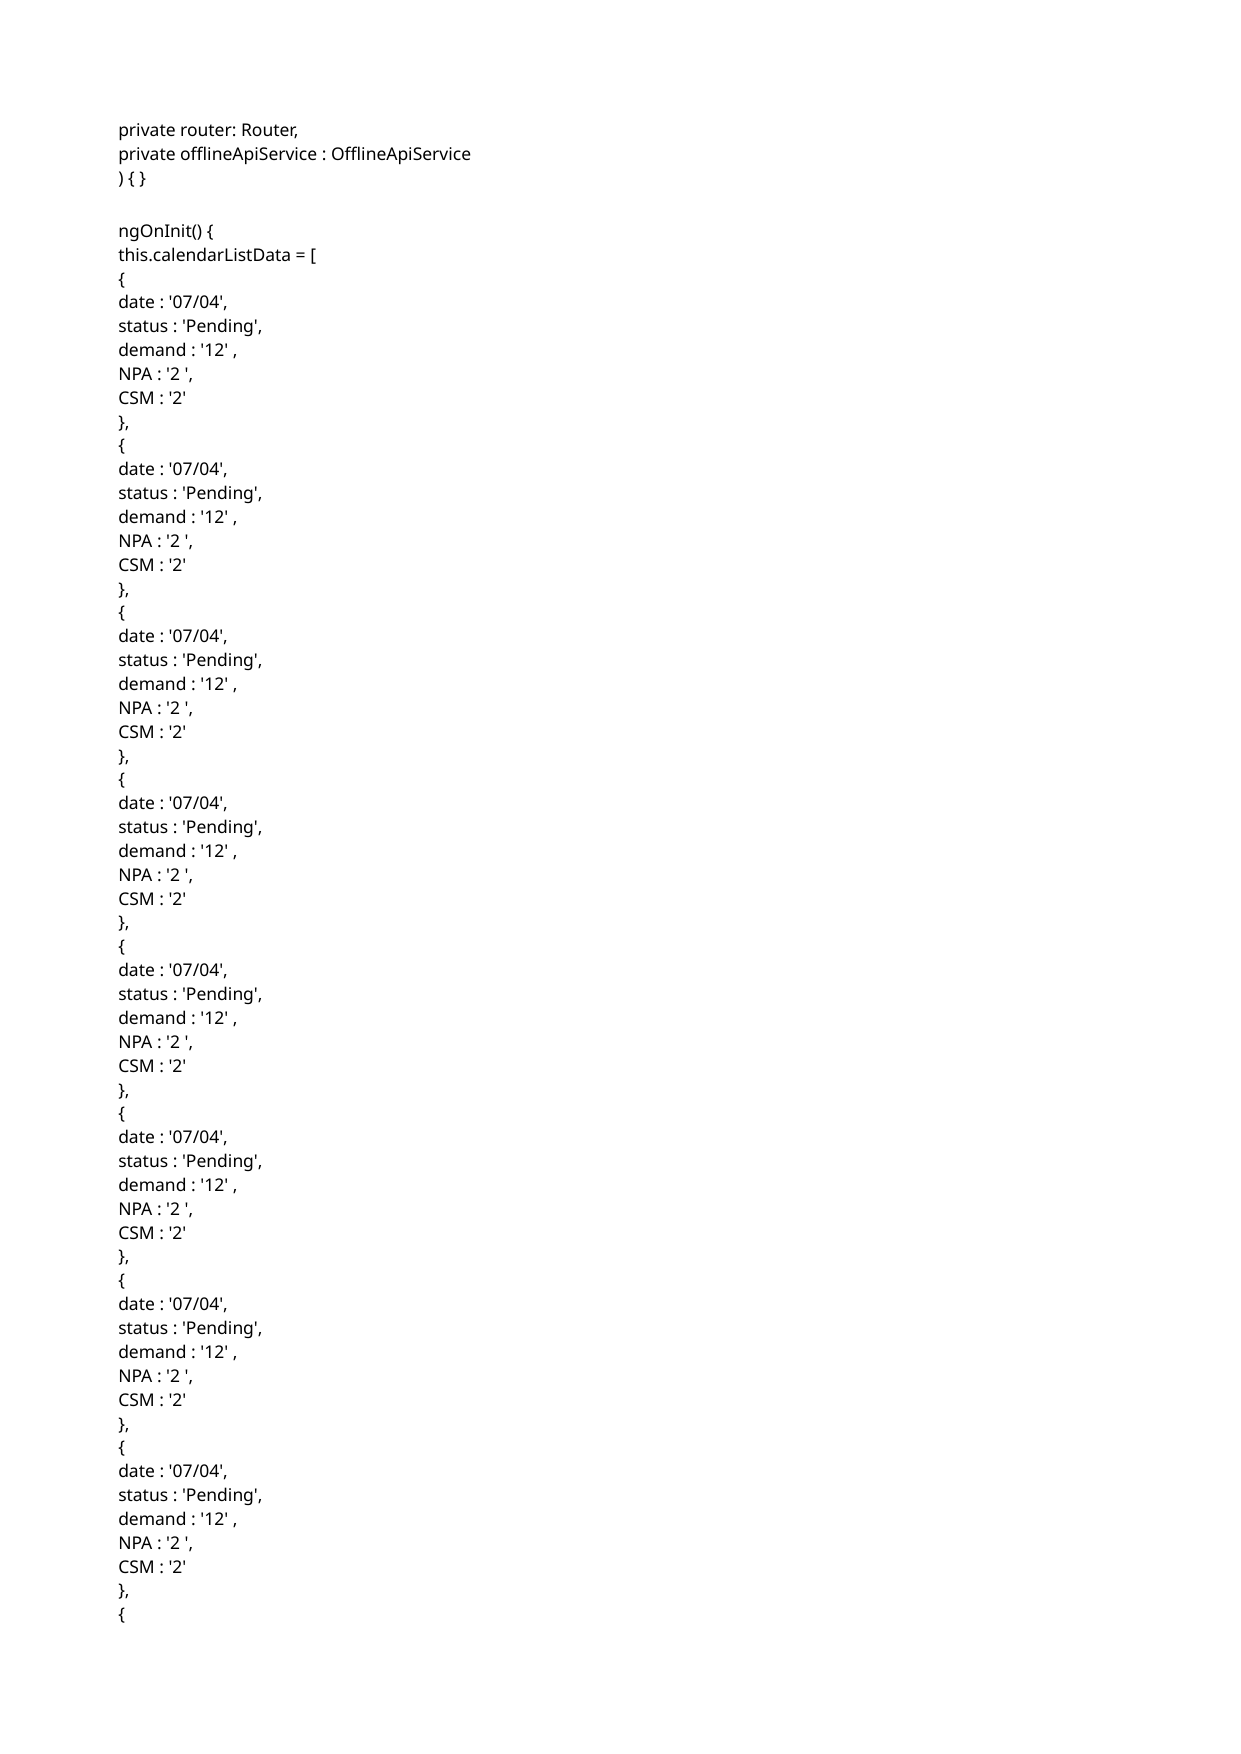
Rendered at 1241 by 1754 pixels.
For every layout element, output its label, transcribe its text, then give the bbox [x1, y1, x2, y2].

text private router: Router, [118, 118, 1122, 142]
text demand : '12' , [118, 839, 1122, 862]
text }, [118, 743, 1122, 767]
text demand : '12' , [118, 1006, 1122, 1029]
text CSM : '2' [118, 552, 1122, 576]
text { [118, 1268, 1122, 1292]
text NPA : '2 ', [118, 1196, 1122, 1220]
text NPA : '2 ', [118, 696, 1122, 719]
text CSM : '2' [118, 886, 1122, 910]
text date : '07/04', [118, 958, 1122, 982]
text CSM : '2' [118, 719, 1122, 743]
text { [118, 934, 1122, 958]
text CSM : '2' [118, 1220, 1122, 1244]
text status : 'Pending', [118, 314, 1122, 338]
text demand : '12' , [118, 505, 1122, 528]
text NPA : '2 ', [118, 1363, 1122, 1387]
text demand : '12' , [118, 1339, 1122, 1363]
text { [118, 600, 1122, 624]
text demand : '12' , [118, 1507, 1122, 1530]
text status : 'Pending', [118, 648, 1122, 672]
text demand : '12' , [118, 338, 1122, 362]
text { [118, 767, 1122, 791]
text date : '07/04', [118, 1292, 1122, 1316]
text NPA : '2 ', [118, 528, 1122, 552]
text CSM : '2' [118, 1053, 1122, 1077]
text this.calendarListData = [ [118, 242, 1122, 266]
text { [118, 433, 1122, 457]
text demand : '12' , [118, 672, 1122, 696]
text NPA : '2 ', [118, 362, 1122, 385]
text status : 'Pending', [118, 1316, 1122, 1339]
text { [118, 1101, 1122, 1125]
text CSM : '2' [118, 1554, 1122, 1578]
text ) { } [118, 166, 1122, 190]
text NPA : '2 ', [118, 1530, 1122, 1554]
text NPA : '2 ', [118, 1029, 1122, 1053]
text date : '07/04', [118, 1125, 1122, 1149]
text CSM : '2' [118, 385, 1122, 409]
text { [118, 266, 1122, 290]
text { [118, 1435, 1122, 1459]
text status : 'Pending', [118, 1149, 1122, 1173]
text ngOnInit() { [118, 218, 1122, 242]
text date : '07/04', [118, 290, 1122, 314]
text CSM : '2' [118, 1387, 1122, 1411]
text status : 'Pending', [118, 815, 1122, 839]
text }, [118, 1411, 1122, 1435]
text }, [118, 409, 1122, 433]
text private offlineApiService : OfflineApiService [118, 142, 1122, 166]
text { [118, 1602, 1122, 1626]
text status : 'Pending', [118, 1483, 1122, 1507]
text date : '07/04', [118, 1459, 1122, 1483]
text status : 'Pending', [118, 481, 1122, 505]
text date : '07/04', [118, 457, 1122, 481]
text }, [118, 910, 1122, 934]
text date : '07/04', [118, 791, 1122, 815]
text }, [118, 576, 1122, 600]
text date : '07/04', [118, 624, 1122, 648]
text }, [118, 1578, 1122, 1602]
text }, [118, 1244, 1122, 1268]
text NPA : '2 ', [118, 862, 1122, 886]
text demand : '12' , [118, 1173, 1122, 1196]
text status : 'Pending', [118, 982, 1122, 1006]
text }, [118, 1077, 1122, 1101]
